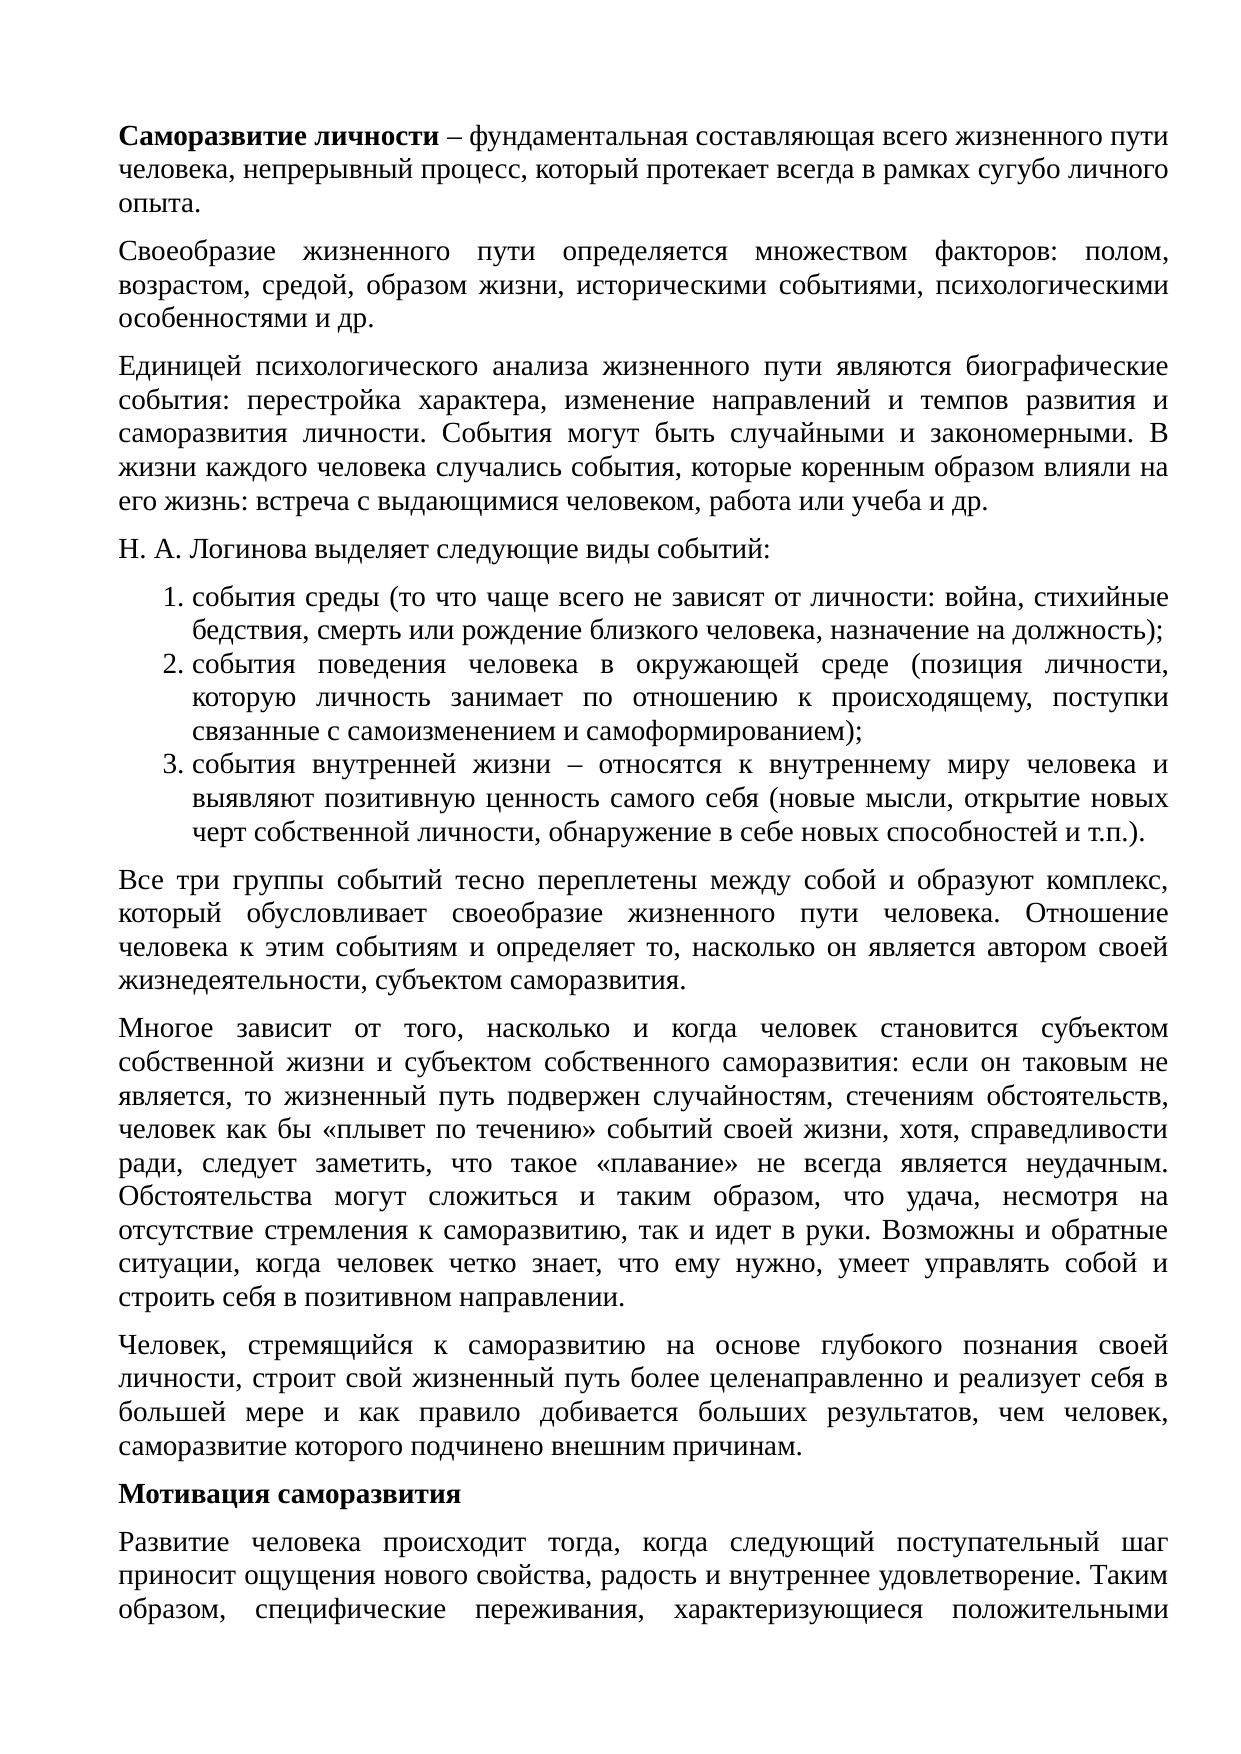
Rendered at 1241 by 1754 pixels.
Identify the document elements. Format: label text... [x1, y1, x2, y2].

text Развитие человека происходит тогда, когда следующий поступательный шаг приносит ощущения нового свойства, радость и внутреннее удовлетворение. Таким образом, специфические переживания, характеризующиеся положительными [118, 1524, 1170, 1624]
text Многое зависит от того, насколько и когда человек становится субъектом собственной жизни и субъектом собственного саморазвития: если он таковым не является, то жизненный путь подвержен случайностям, стечениям обстоятельств, человек как бы «плывет по течению» событий своей жизни, хотя, справедливости ради, следует заметить, что такое «плавание» не всегда является неудачным. Обстоятельства могут сложиться и таким образом, что удача, несмотря на отсутствие стремления к саморазвитию, так и идет в руки. Возможны и обратные ситуации, когда человек четко знает, что ему нужно, умеет управлять собой и строить себя в позитивном направлении. [118, 1011, 1170, 1312]
list события поведения человека в окружающей среде (позиция личности, которую личность занимает по отношению к происходящему, поступки связанные с самоизменением и самоформированием); [162, 646, 1170, 747]
text Н. А. Логинова выделяет следующие виды событий: [118, 531, 1170, 564]
text Человек, стремящийся к саморазвитию на основе глубокого познания своей личности, строит свой жизненный путь более целенаправленно и реализует себя в большей мере и как правило добивается больших результатов, чем человек, саморазвитие которого подчинено внешним причинам. [118, 1327, 1170, 1461]
text Своеобразие жизненного пути определяется множеством факторов: полом, возрастом, средой, образом жизни, историческими событиями, психологическими особенностями и др. [118, 233, 1170, 334]
list события среды (то что чаще всего не зависят от личности: война, стихийные бедствия, смерть или рождение близкого человека, назначение на должность); [162, 579, 1170, 646]
text Единицей психологического анализа жизненного пути являются биографические события: перестройка характера, изменение направлений и темпов развития и саморазвития личности. События могут быть случайными и закономерными. В жизни каждого человека случались события, которые коренным образом влияли на его жизнь: встреча с выдающимися человеком, работа или учеба и др. [118, 348, 1170, 516]
text Саморазвитие личности – фундаментальная составляющая всего жизненного пути человека, непрерывный процесс, который протекает всегда в рамках сугубо личного опыта. [118, 118, 1170, 219]
text Мотивация саморазвития [118, 1476, 1170, 1509]
list события внутренней жизни – относятся к внутреннему миру человека и выявляют позитивную ценность самого себя (новые мысли, открытие новых черт собственной личности, обнаружение в себе новых способностей и т.п.). [162, 747, 1170, 847]
text Все три группы событий тесно переплетены между собой и образуют комплекс, который обусловливает своеобразие жизненного пути человека. Отношение человека к этим событиям и определяет то, насколько он является автором своей жизнедеятельности, субъектом саморазвития. [118, 862, 1170, 996]
